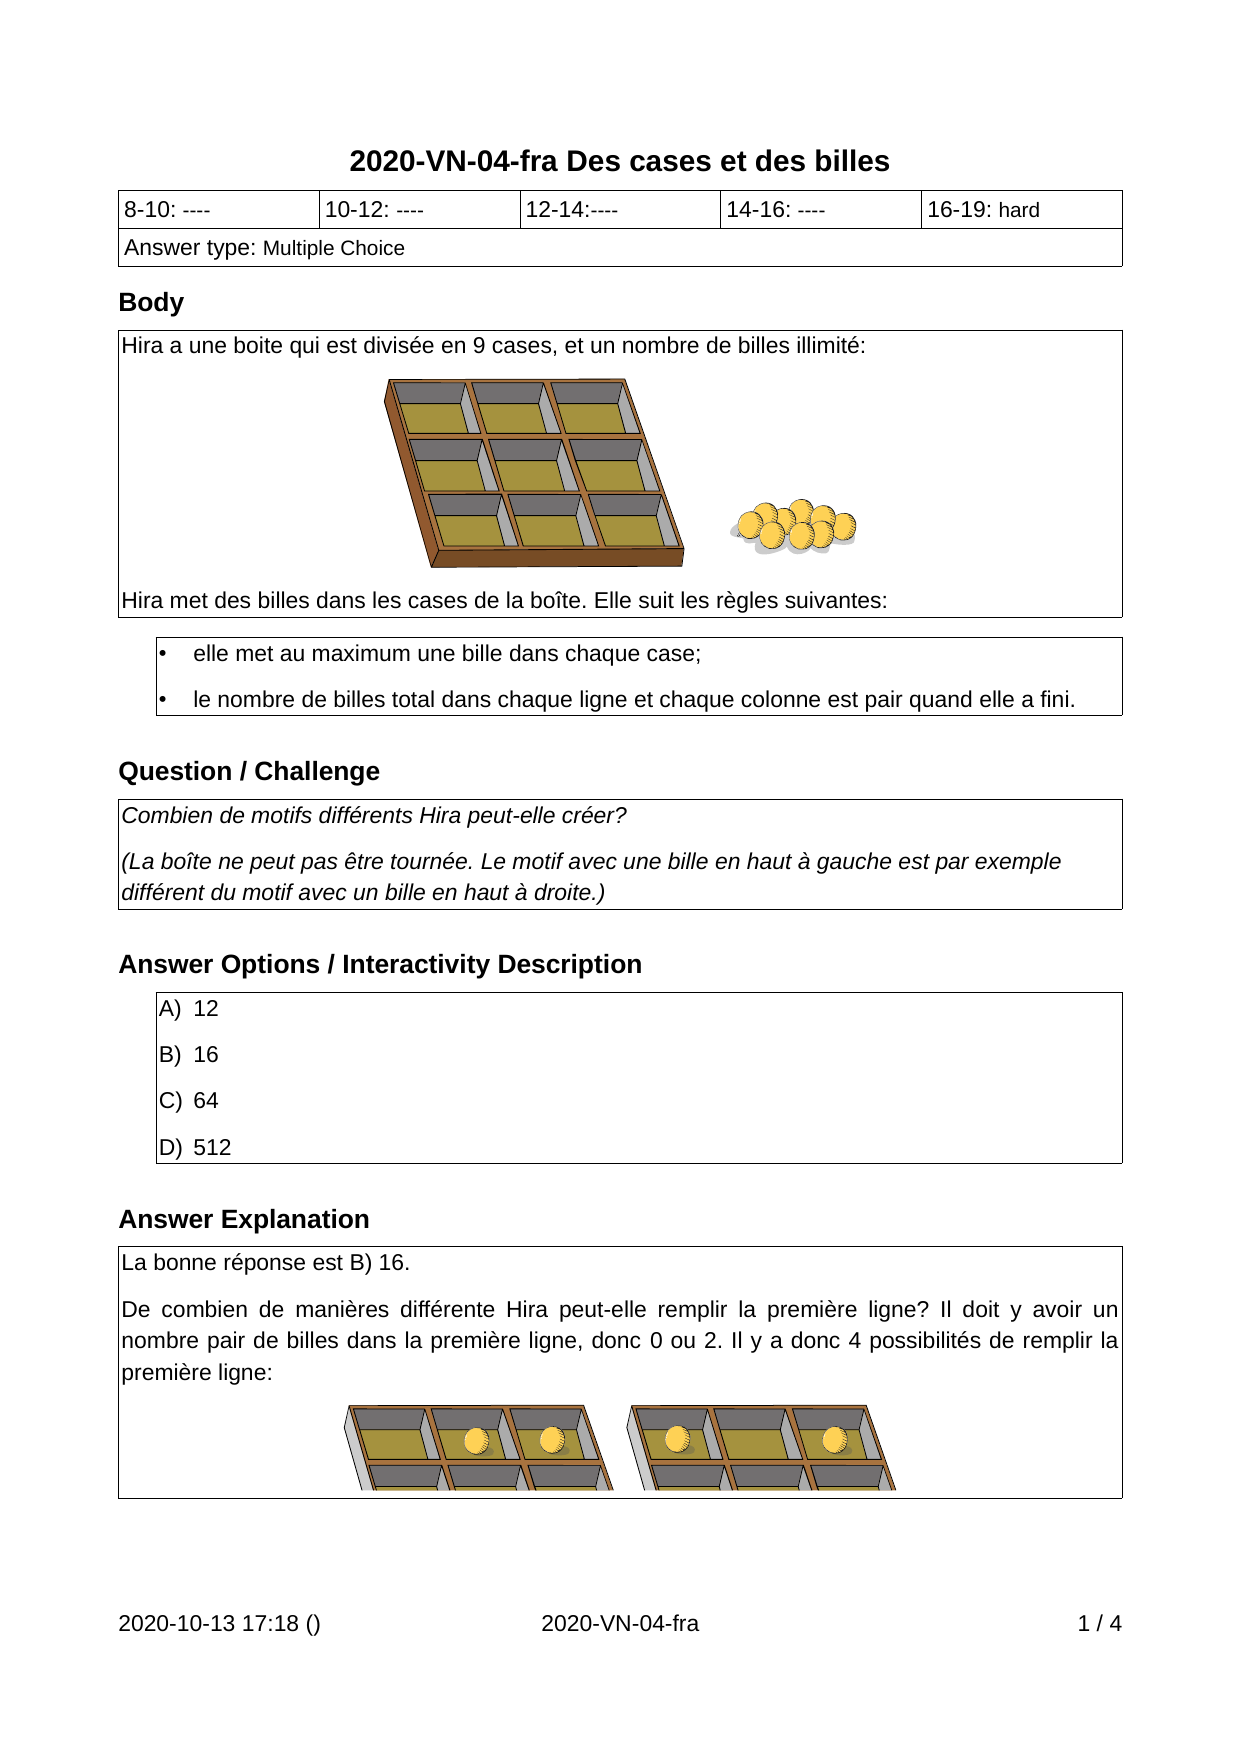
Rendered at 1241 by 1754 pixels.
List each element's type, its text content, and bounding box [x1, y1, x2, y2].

text (La boîte ne peut pas être tournée. Le motif avec une bille en haut à gauche est par exemple différent du motif avec un bille en haut à droite.) [119, 845, 1122, 909]
table_header 10-12: ---- [320, 191, 520, 228]
list elle met au maximum une bille dans chaque case; [157, 638, 1122, 666]
text Hira a une boite qui est divisée en 9 cases, et un nombre de billes illimité: [119, 331, 1122, 359]
text Hira met des billes dans les cases de la boîte. Elle suit les règles suivantes: [119, 584, 1122, 617]
list 12 [157, 993, 1122, 1021]
subtitle Answer Explanation [118, 1203, 1122, 1234]
subtitle Body [118, 287, 1122, 317]
text Combien de motifs différents Hira peut-elle créer? [119, 800, 1122, 828]
subtitle 2020-VN-04-fra Des cases et des billes [118, 143, 1122, 177]
text La bonne réponse est B) 16. [119, 1247, 1122, 1276]
table_header 12-14:---- [521, 191, 720, 228]
table_header 14-16: ---- [721, 191, 921, 228]
list 16 [157, 1038, 1122, 1068]
text De combien de manières différente Hira peut-elle remplir la première ligne? Il doit y avoir un nombre pair de billes dans la première ligne, donc 0 ou 2. Il y a donc 4 possibilités de remplir la première ligne: [119, 1292, 1122, 1385]
list 512 [157, 1131, 1122, 1163]
list 64 [157, 1084, 1122, 1114]
subtitle Answer Options / Interactivity Description [118, 949, 1122, 979]
list le nombre de billes total dans chaque ligne et chaque colonne est pair quand elle a fini. [157, 683, 1122, 715]
subtitle Question / Challenge [118, 756, 1122, 786]
table_header 16-19: hard [922, 191, 1122, 228]
table_cell Answer type: Multiple Choice [119, 229, 1122, 266]
table_header 8-10: ---- [119, 191, 319, 228]
